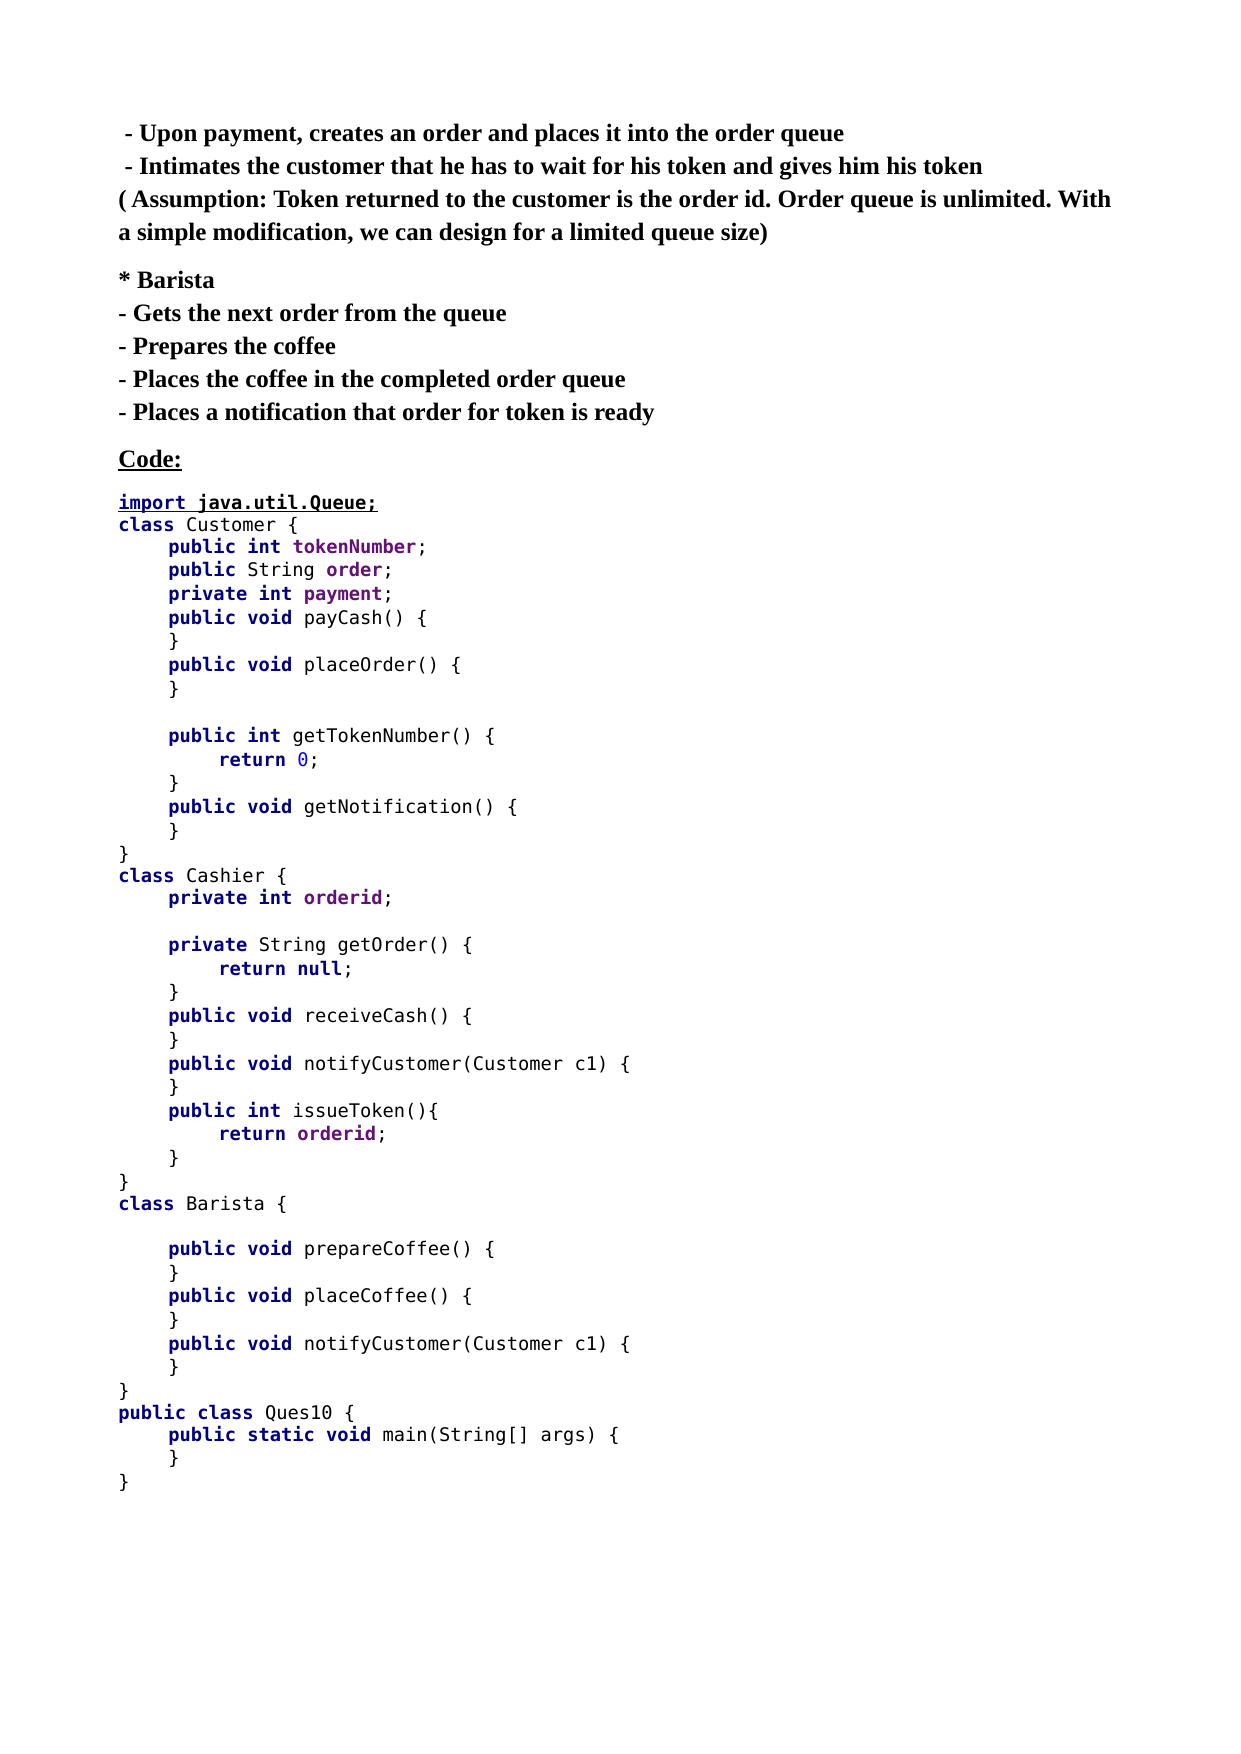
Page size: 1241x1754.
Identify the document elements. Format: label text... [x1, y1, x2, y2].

text public int getTokenNumber() { [118, 725, 1122, 749]
text class Cashier { [118, 865, 1122, 887]
text class Customer { [118, 514, 1122, 536]
text } [118, 1447, 1122, 1471]
text } [118, 1029, 1122, 1052]
text import java.util.Queue; [118, 492, 1122, 514]
text - Upon payment, creates an order and places it into the order queue - Intimates the customer that he has to wait for his token and gives him his token ( Assumption: Token returned to the customer is the order id. Order queue is unlimited. With a simple modification, we can design for a limited queue size) [118, 118, 1122, 246]
text public String order; [118, 559, 1122, 583]
text * Barista - Gets the next order from the queue - Prepares the coffee - Places the coffee in the completed order queue - Places a notification that order for token is ready [118, 265, 1122, 426]
text } [118, 772, 1122, 796]
text Code: [118, 444, 1122, 473]
text } [118, 1356, 1122, 1380]
text private int payment; [118, 583, 1122, 607]
text public class Ques10 { [118, 1402, 1122, 1424]
text return orderid; [118, 1123, 1122, 1147]
text } [118, 1171, 1122, 1193]
text private int orderid; [118, 887, 1122, 911]
text } [118, 1147, 1122, 1171]
text public void placeCoffee() { [118, 1285, 1122, 1309]
text } [118, 843, 1122, 865]
text public void prepareCoffee() { [118, 1238, 1122, 1262]
text public void receiveCash() { [118, 1005, 1122, 1029]
text return null; [118, 958, 1122, 982]
text public void payCash() { [118, 607, 1122, 630]
text } [118, 1076, 1122, 1100]
text public void placeOrder() { [118, 654, 1122, 678]
text } [118, 1262, 1122, 1285]
text public int tokenNumber; [118, 536, 1122, 559]
text } [118, 1309, 1122, 1333]
text public void getNotification() { [118, 796, 1122, 819]
text } [118, 1380, 1122, 1402]
text } [118, 630, 1122, 654]
text private String getOrder() { [118, 934, 1122, 958]
text } [118, 982, 1122, 1005]
text public void notifyCustomer(Customer c1) { [118, 1333, 1122, 1356]
text return 0; [118, 749, 1122, 772]
text } [118, 678, 1122, 701]
text } [118, 1471, 1122, 1493]
text public static void main(String[] args) { [118, 1424, 1122, 1447]
text class Barista { [118, 1193, 1122, 1214]
text } [118, 819, 1122, 843]
text public void notifyCustomer(Customer c1) { [118, 1052, 1122, 1076]
text public int issueToken(){ [118, 1100, 1122, 1123]
